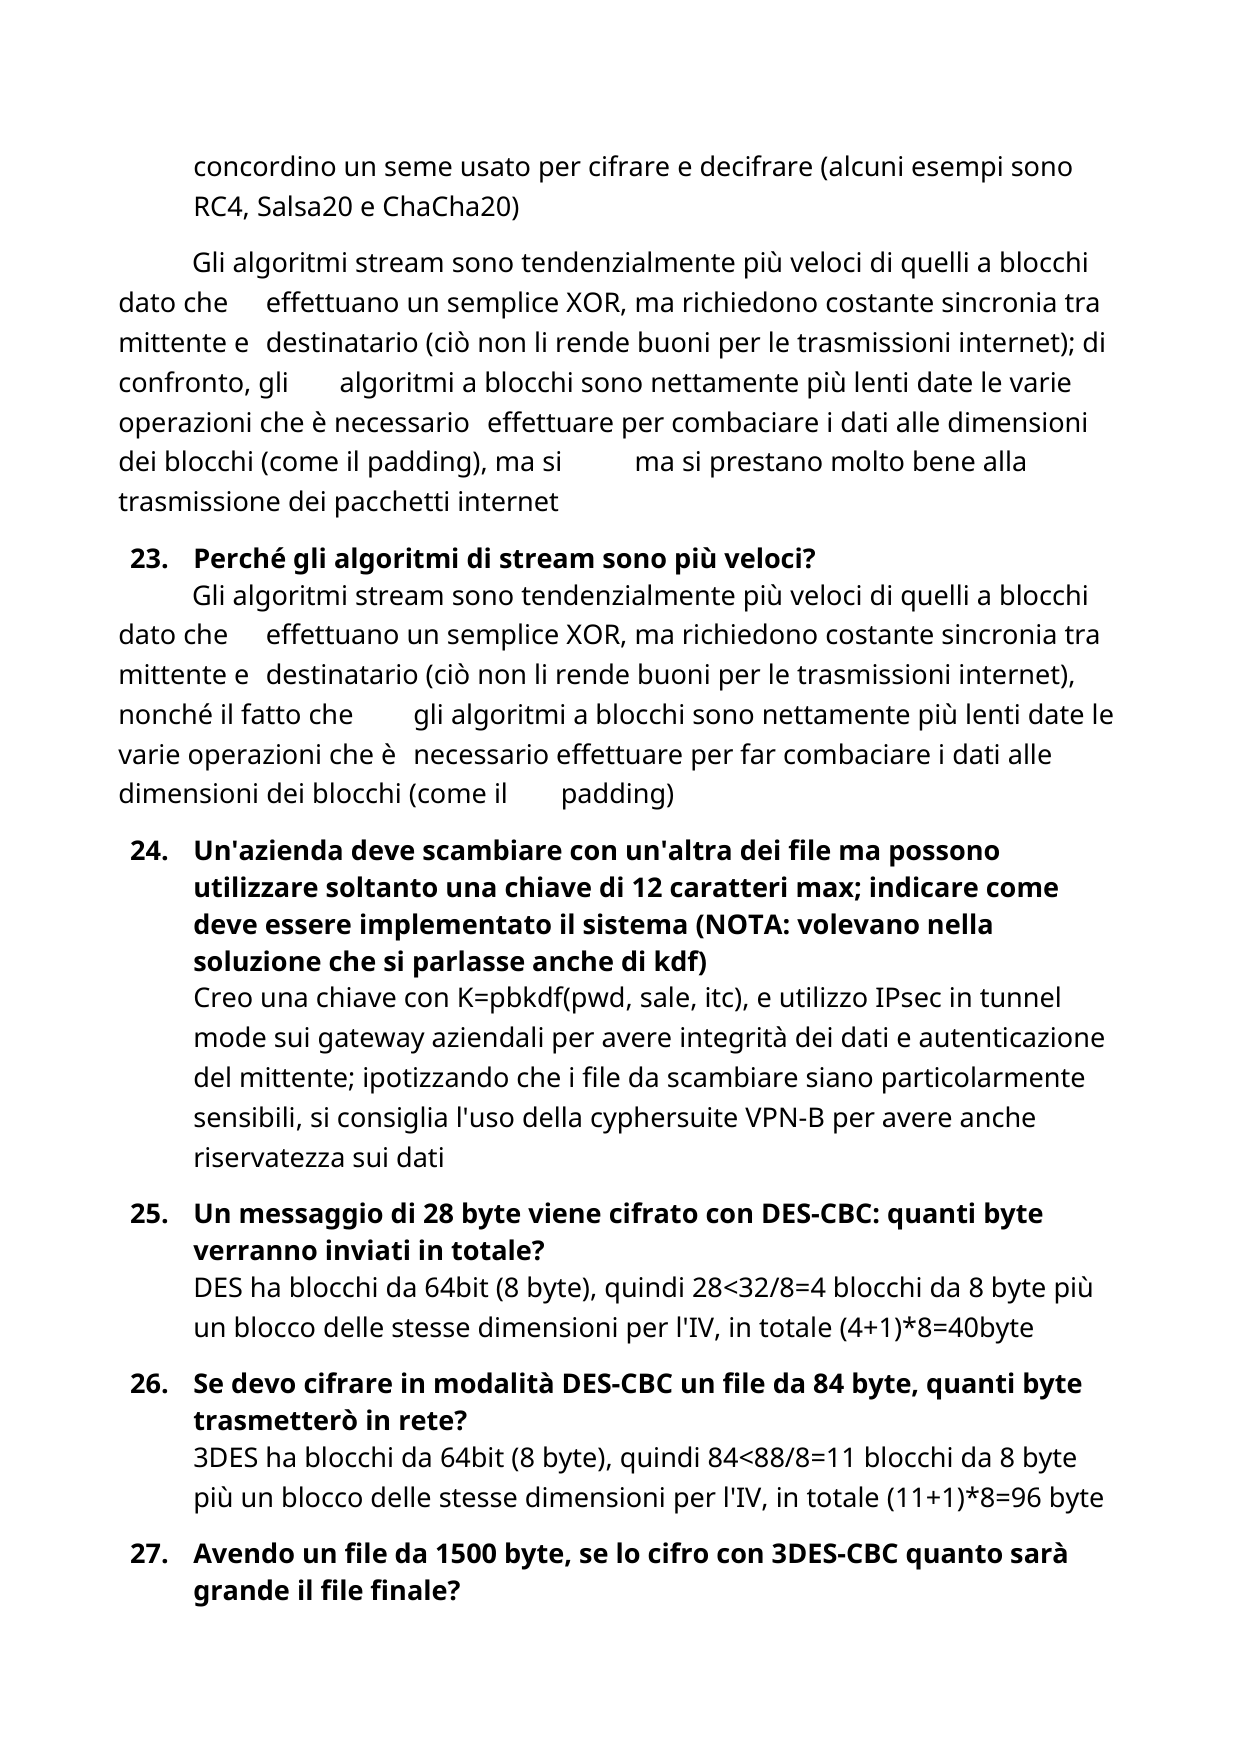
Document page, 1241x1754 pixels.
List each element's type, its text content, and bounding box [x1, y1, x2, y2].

list Se devo cifrare in modalità DES-CBC un file da 84 byte, quanti byte trasmetterò in rete? [130, 1364, 1122, 1438]
list 3DES ha blocchi da 64bit (8 byte), quindi 84<88/8=11 blocchi da 8 byte più un blocco delle stesse dimensioni per l'IV, in totale (11+1)*8=96 byte [193, 1438, 1122, 1515]
list Perché gli algoritmi di stream sono più veloci? [130, 539, 1122, 576]
list Un messaggio di 28 byte viene cifrato con DES-CBC: quanti byte verranno inviati in totale? [130, 1194, 1122, 1268]
list DES ha blocchi da 64bit (8 byte), quindi 28<32/8=4 blocchi da 8 byte più un blocco delle stesse dimensioni per l'IV, in totale (4+1)*8=40byte [193, 1268, 1122, 1345]
list Gli algoritmi stream sono tendenzialmente più veloci di quelli a blocchi dato che effettuano un semplice XOR, ma richiedono costante sincronia tra mittente e destinatario (ciò non li rende buoni per le trasmissioni internet), nonché il fatto che gli algoritmi a blocchi sono nettamente più lenti date le varie operazioni che è necessario effettuare per far combaciare i dati alle dimensioni dei blocchi (come il padding) [118, 576, 1122, 812]
list concordino un seme usato per cifrare e decifrare (alcuni esempi sono RC4, Salsa20 e ChaCha20) [193, 148, 1122, 224]
list Creo una chiave con K=pbkdf(pwd, sale, itc), e utilizzo IPsec in tunnel mode sui gateway aziendali per avere integrità dei dati e autenticazione del mittente; ipotizzando che i file da scambiare siano particolarmente sensibili, si consiglia l'uso della cyphersuite VPN-B per avere anche riservatezza sui dati [193, 979, 1122, 1175]
list Gli algoritmi stream sono tendenzialmente più veloci di quelli a blocchi dato che effettuano un semplice XOR, ma richiedono costante sincronia tra mittente e destinatario (ciò non li rende buoni per le trasmissioni internet); di confronto, gli algoritmi a blocchi sono nettamente più lenti date le varie operazioni che è necessario effettuare per combaciare i dati alle dimensioni dei blocchi (come il padding), ma si ma si prestano molto bene alla trasmissione dei pacchetti internet [118, 244, 1122, 519]
list Un'azienda deve scambiare con un'altra dei file ma possono utilizzare soltanto una chiave di 12 caratteri max; indicare come deve essere implementato il sistema (NOTA: volevano nella soluzione che si parlasse anche di kdf) [130, 831, 1122, 979]
list Avendo un file da 1500 byte, se lo cifro con 3DES-CBC quanto sarà grande il file finale? [130, 1534, 1122, 1608]
